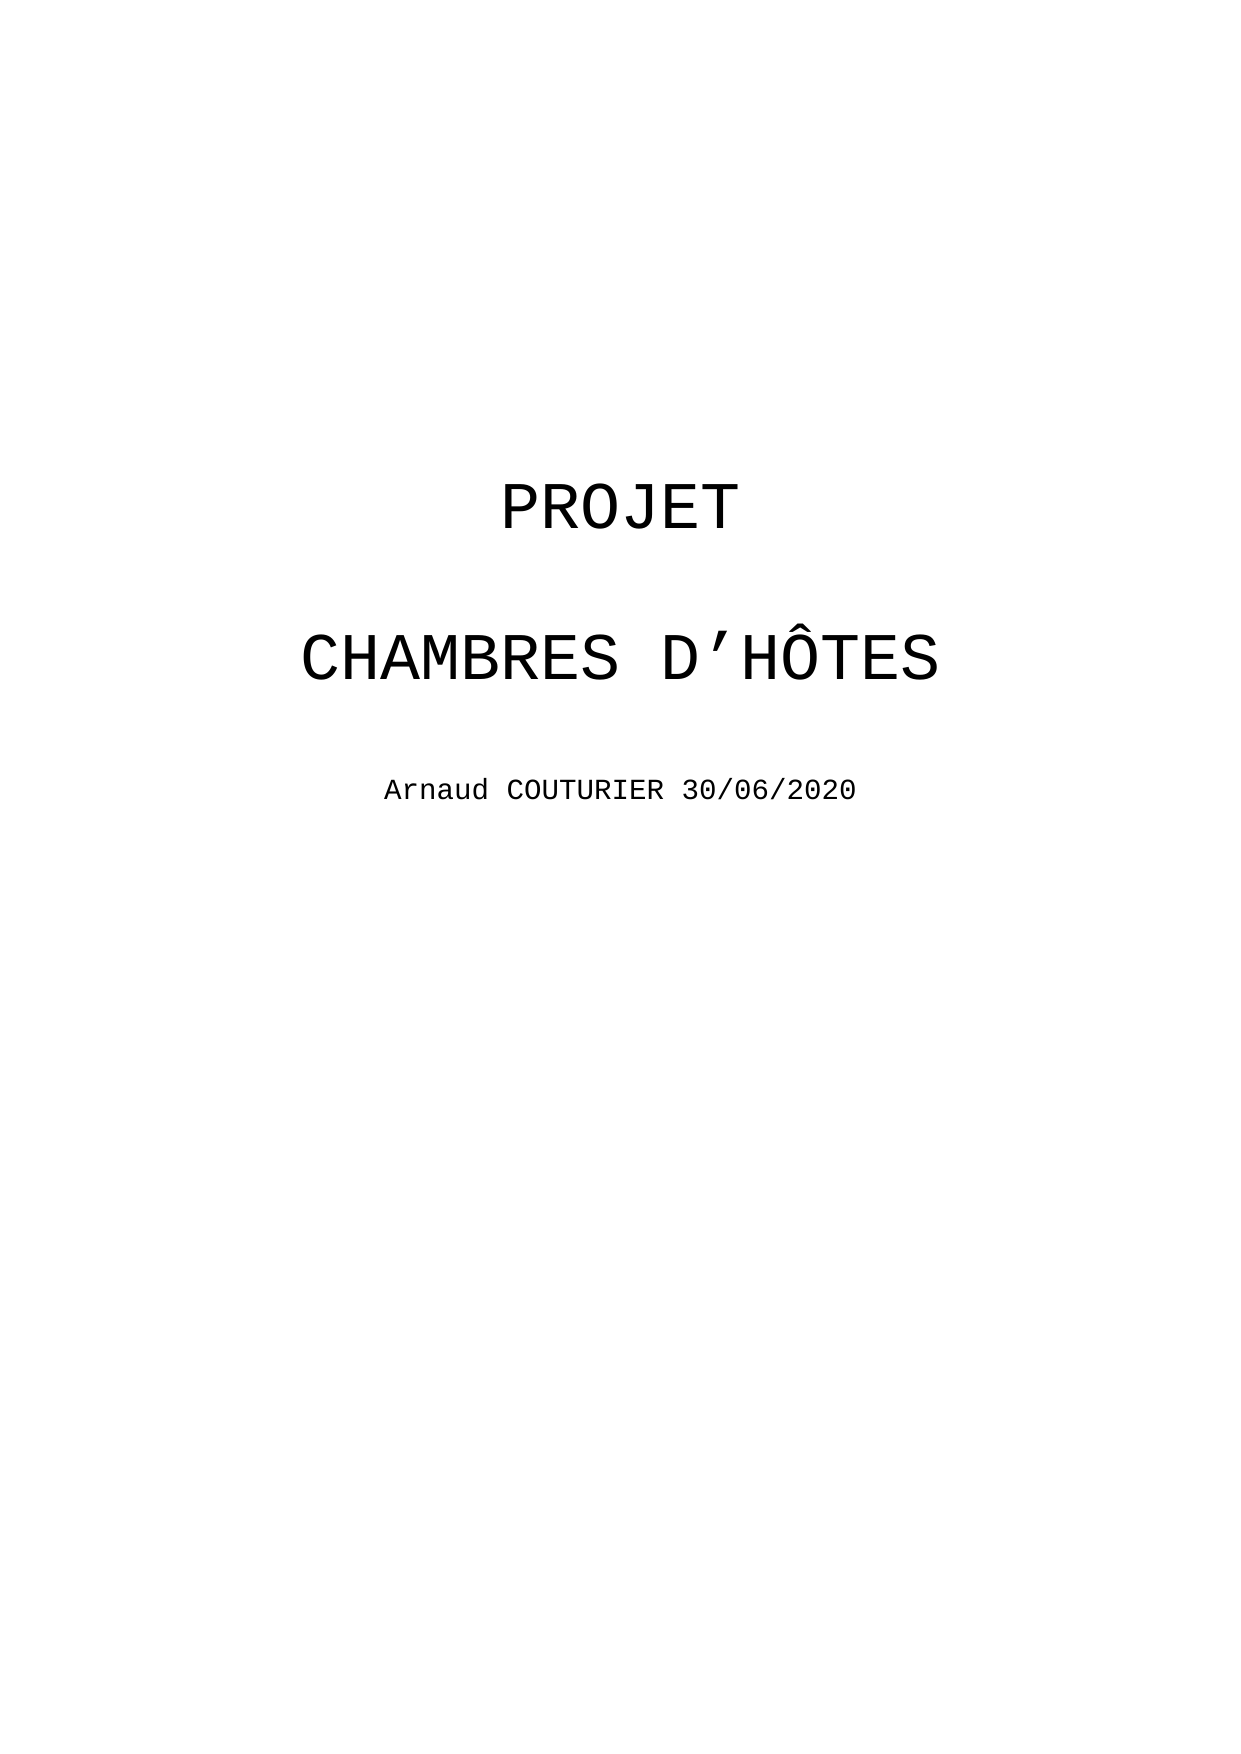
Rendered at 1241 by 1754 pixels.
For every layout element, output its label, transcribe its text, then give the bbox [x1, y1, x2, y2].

text Arnaud COUTURIER 30/06/2020 [118, 775, 1122, 808]
text CHAMBRES D’HÔTES [118, 624, 1122, 699]
text PROJET [118, 473, 1122, 548]
